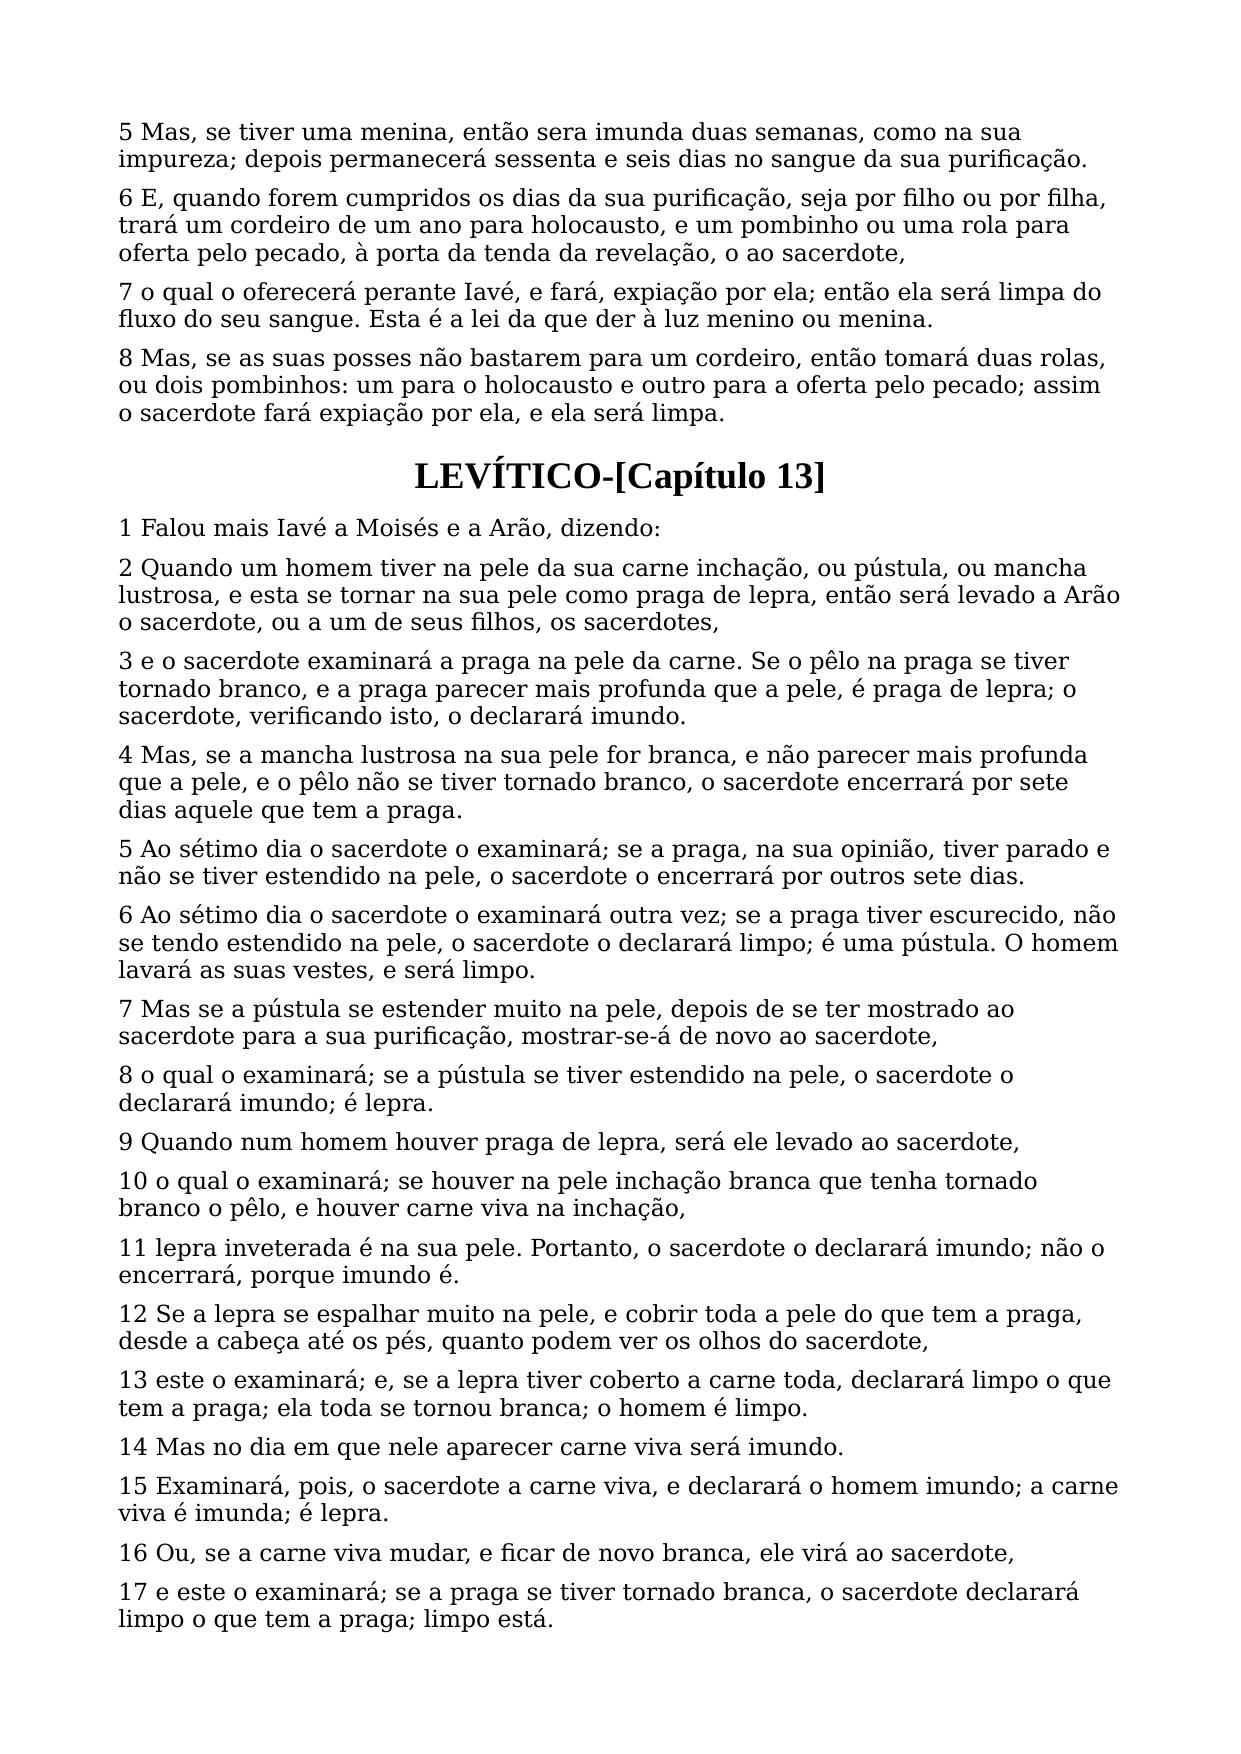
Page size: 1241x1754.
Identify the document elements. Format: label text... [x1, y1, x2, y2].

text 1 Falou mais Iavé a Moisés e a Arão, dizendo: [118, 515, 1122, 542]
text 6 Ao sétimo dia o sacerdote o examinará outra vez; se a praga tiver escurecido, não se tendo estendido na pele, o sacerdote o declarará limpo; é uma pústula. O homem lavará as suas vestes, e será limpo. [118, 902, 1122, 984]
text 14 Mas no dia em que nele aparecer carne viva será imundo. [118, 1433, 1122, 1461]
text 17 e este o examinará; se a praga se tiver tornado branca, o sacerdote declarará limpo o que tem a praga; limpo está. [118, 1578, 1122, 1633]
text 4 Mas, se a mancha lustrosa na sua pele for branca, e não parecer mais profunda que a pele, e o pêlo não se tiver tornado branco, o sacerdote encerrará por sete dias aquele que tem a praga. [118, 742, 1122, 823]
text 5 Ao sétimo dia o sacerdote o examinará; se a praga, na sua opinião, tiver parado e não se tiver estendido na pele, o sacerdote o encerrará por outros sete dias. [118, 835, 1122, 890]
text 8 o qual o examinará; se a pústula se tiver estendido na pele, o sacerdote o declarará imundo; é lepra. [118, 1062, 1122, 1117]
text 6 E, quando forem cumpridos os dias da sua purificação, seja por filho ou por filha, trará um cordeiro de um ano para holocausto, e um pombinho ou uma rola para oferta pelo pecado, à porta da tenda da revelação, o ao sacerdote, [118, 184, 1122, 266]
text 11 lepra inveterada é na sua pele. Portanto, o sacerdote o declarará imundo; não o encerrará, porque imundo é. [118, 1234, 1122, 1289]
text 10 o qual o examinará; se houver na pele inchação branca que tenha tornado branco o pêlo, e houver carne viva na inchação, [118, 1168, 1122, 1222]
text 7 o qual o oferecerá perante Iavé, e fará, expiação por ela; então ela será limpa do fluxo do seu sangue. Esta é a lei da que der à luz menino ou menina. [118, 278, 1122, 333]
text 16 Ou, se a carne viva mudar, e ficar de novo branca, ele virá ao sacerdote, [118, 1539, 1122, 1566]
subtitle LEVÍTICO-[Capítulo 13] [118, 453, 1122, 497]
text 13 este o examinará; e, se a lepra tiver coberto a carne toda, declarará limpo o que tem a praga; ela toda se tornou branca; o homem é limpo. [118, 1367, 1122, 1422]
text 12 Se a lepra se espalhar muito na pele, e cobrir toda a pele do que tem a praga, desde a cabeça até os pés, quanto podem ver os olhos do sacerdote, [118, 1301, 1122, 1355]
text 3 e o sacerdote examinará a praga na pele da carne. Se o pêlo na praga se tiver tornado branco, e a praga parecer mais profunda que a pele, é praga de lepra; o sacerdote, verificando isto, o declarará imundo. [118, 648, 1122, 730]
text 8 Mas, se as suas posses não bastarem para um cordeiro, então tomará duas rolas, ou dois pombinhos: um para o holocausto e outro para a oferta pelo pecado; assim o sacerdote fará expiação por ela, e ela será limpa. [118, 345, 1122, 427]
text 15 Examinará, pois, o sacerdote a carne viva, e declarará o homem imundo; a carne viva é imunda; é lepra. [118, 1473, 1122, 1527]
text 2 Quando um homem tiver na pele da sua carne inchação, ou pústula, ou mancha lustrosa, e esta se tornar na sua pele como praga de lepra, então será levado a Arão o sacerdote, ou a um de seus filhos, os sacerdotes, [118, 554, 1122, 636]
text 9 Quando num homem houver praga de lepra, será ele levado ao sacerdote, [118, 1128, 1122, 1156]
text 7 Mas se a pústula se estender muito na pele, depois de se ter mostrado ao sacerdote para a sua purificação, mostrar-se-á de novo ao sacerdote, [118, 996, 1122, 1050]
text 5 Mas, se tiver uma menina, então sera imunda duas semanas, como na sua impureza; depois permanecerá sessenta e seis dias no sangue da sua purificação. [118, 118, 1122, 173]
